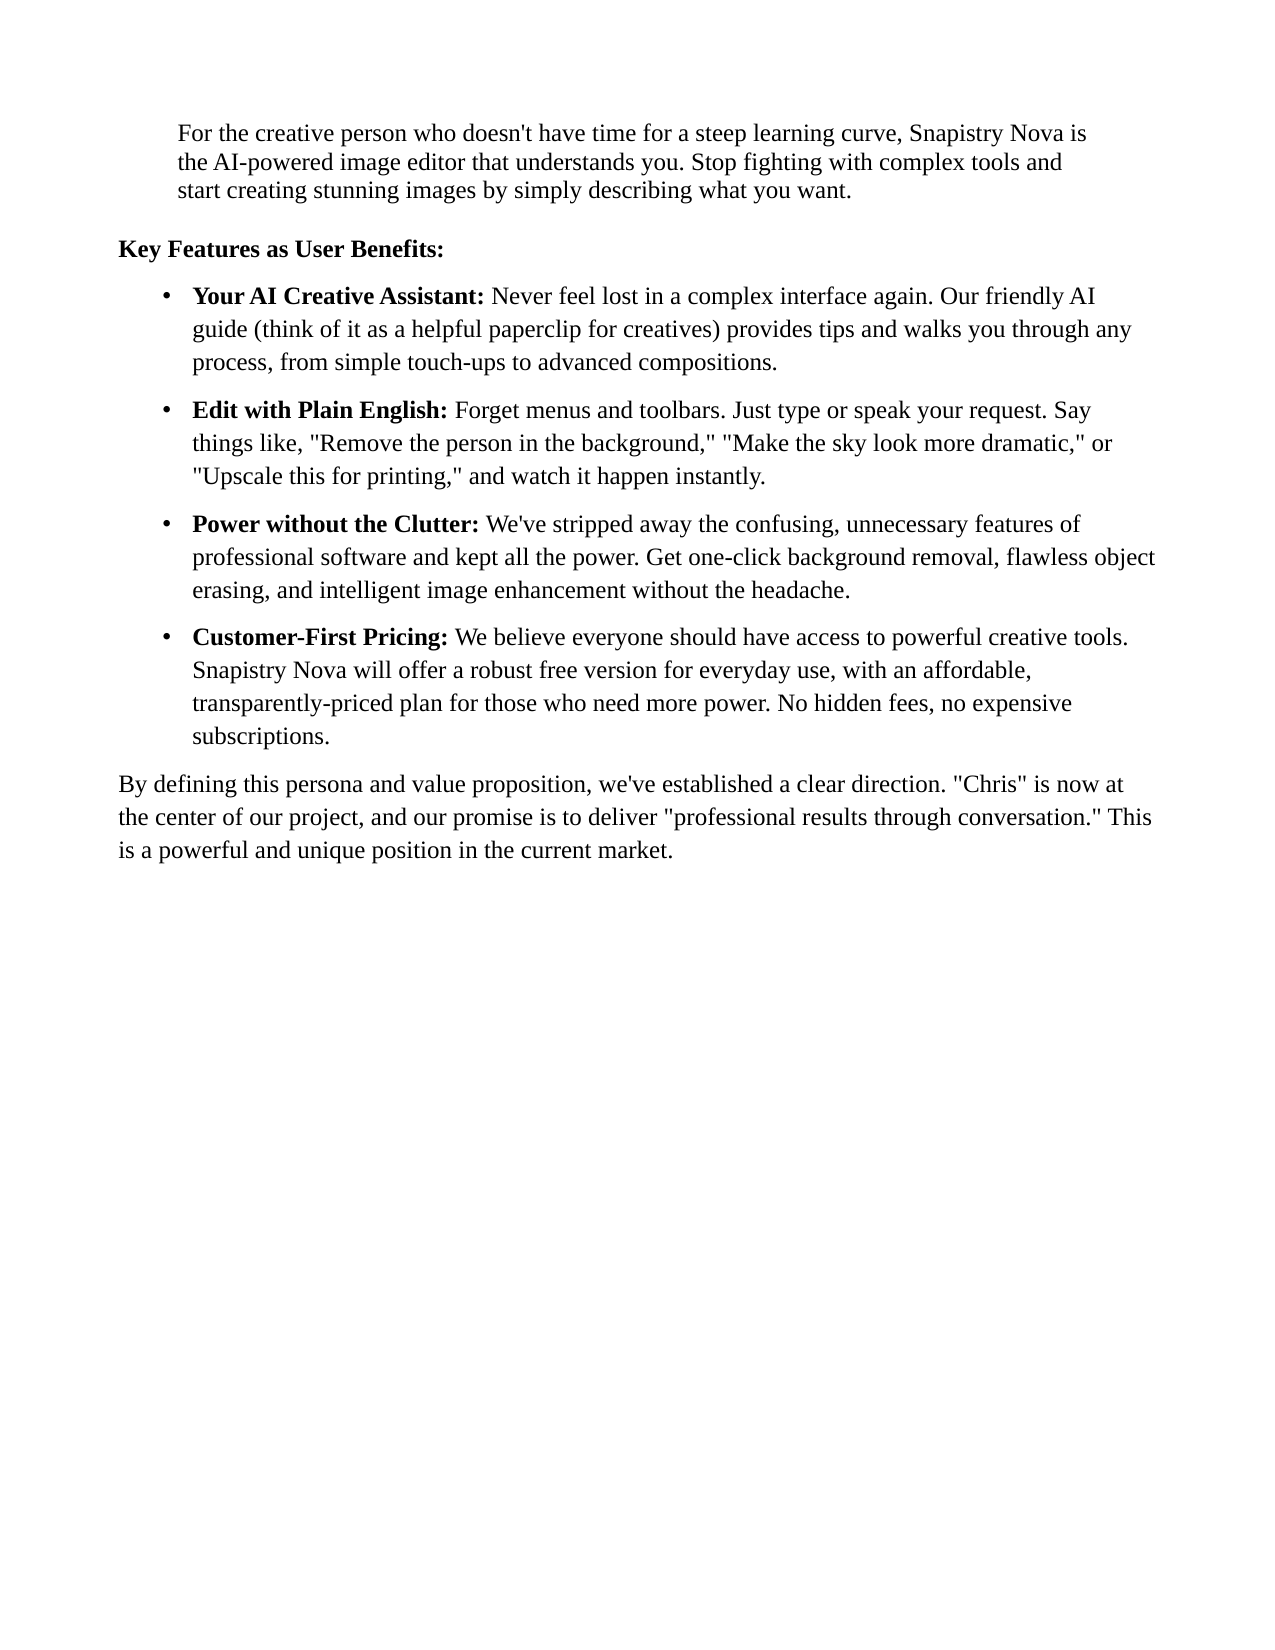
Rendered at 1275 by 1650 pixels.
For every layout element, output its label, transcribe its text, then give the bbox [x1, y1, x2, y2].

text For the creative person who doesn't have time for a steep learning curve, Snapistry Nova is the AI-powered image editor that understands you. Stop fighting with complex tools and start creating stunning images by simply describing what you want. [177, 118, 1098, 204]
text By defining this persona and value proposition, we've established a clear direction. "Chris" is now at the center of our project, and our promise is to deliver "professional results through conversation." This is a powerful and unique position in the current market. [118, 769, 1157, 864]
list Your AI Creative Assistant: Never feel lost in a complex interface again. Our friendly AI guide (think of it as a helpful paperclip for creatives) provides tips and walks you through any process, from simple touch-ups to advanced compositions. [162, 281, 1157, 376]
list Power without the Clutter: We've stripped away the confusing, unnecessary features of professional software and kept all the power. Get one-click background removal, flawless object erasing, and intelligent image enhancement without the headache. [162, 509, 1157, 603]
list Edit with Plain English: Forget menus and toolbars. Just type or speak your request. Say things like, "Remove the person in the background," "Make the sky look more dramatic," or "Upscale this for printing," and watch it happen instantly. [162, 395, 1157, 490]
list Customer-First Pricing: We believe everyone should have access to powerful creative tools. Snapistry Nova will offer a robust free version for everyday use, with an affordable, transparently-priced plan for those who need more power. No hidden fees, no expensive subscriptions. [162, 622, 1157, 750]
text Key Features as User Benefits: [118, 234, 1157, 263]
